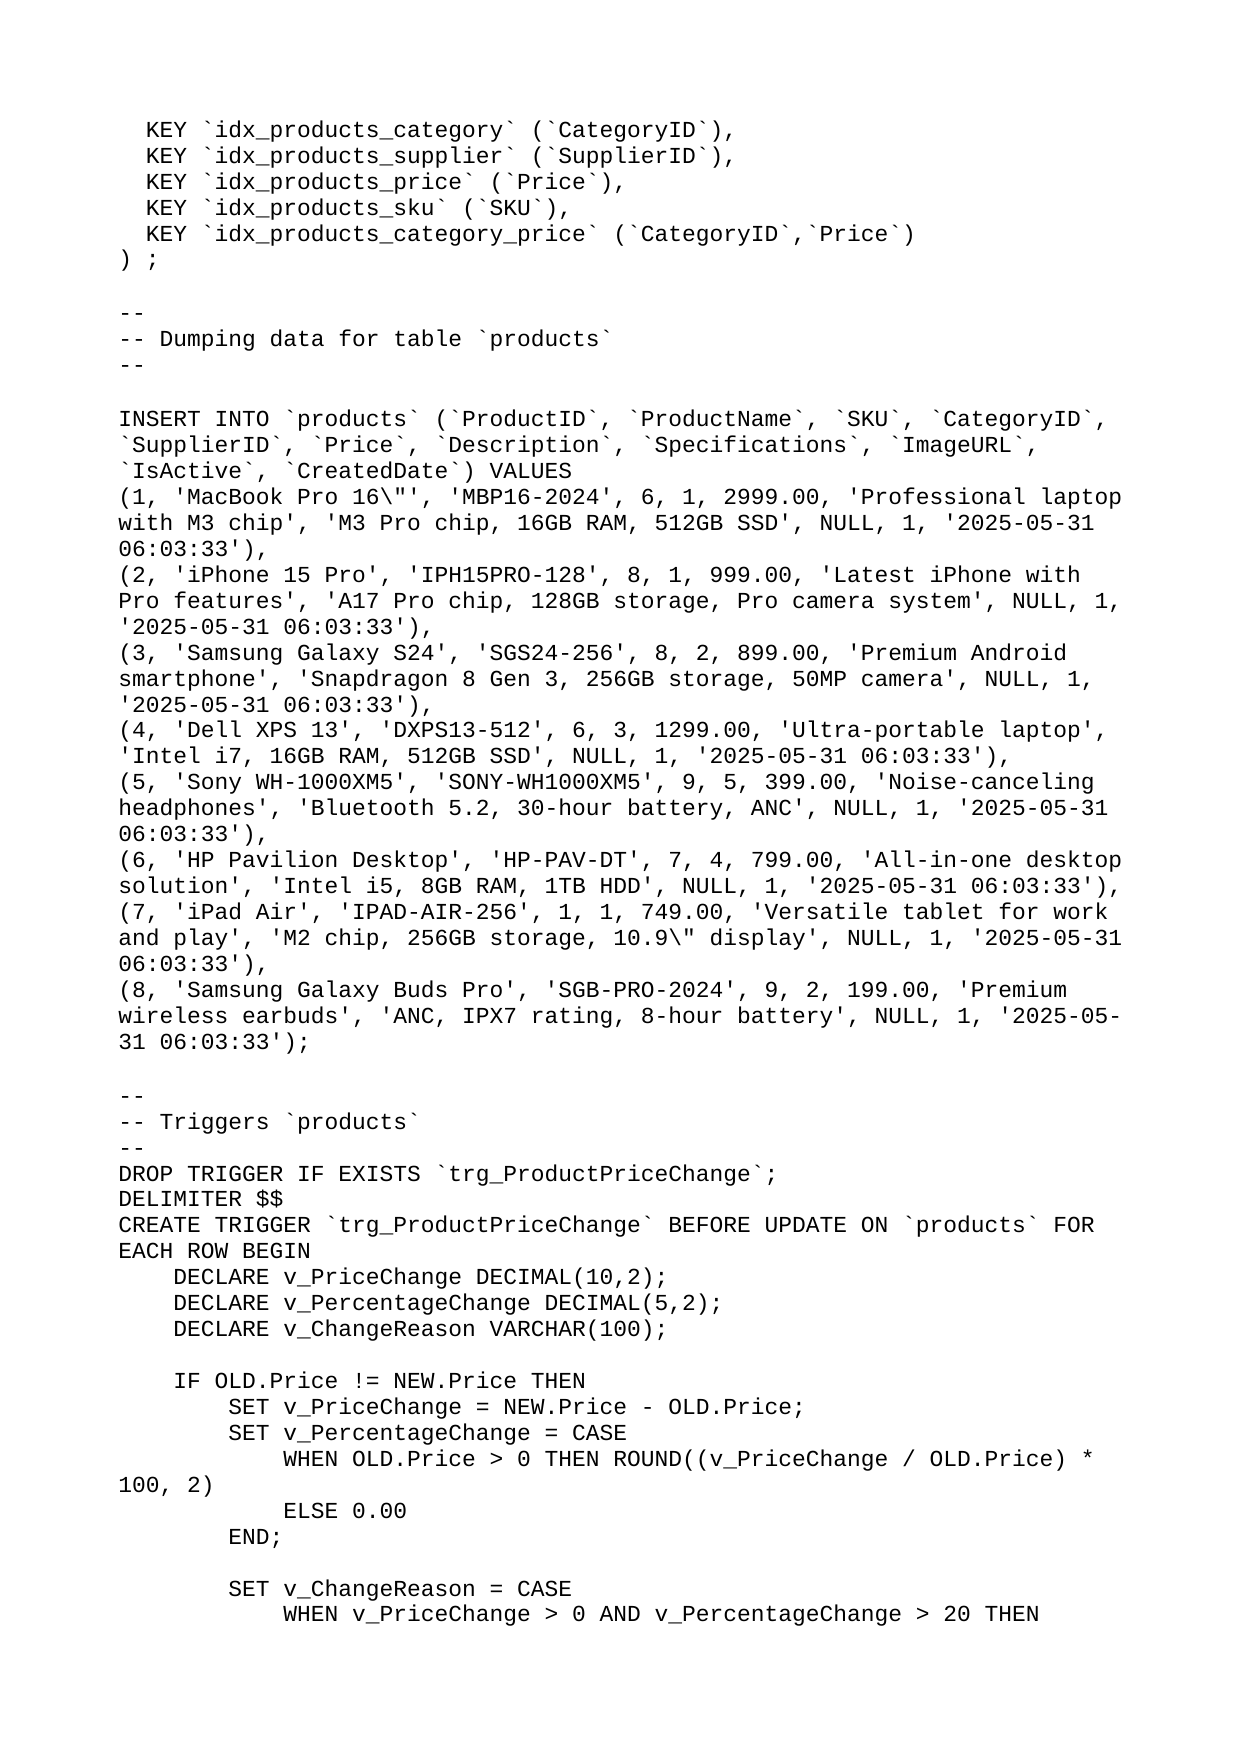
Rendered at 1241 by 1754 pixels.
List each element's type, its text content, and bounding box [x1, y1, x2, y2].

text (7, 'iPad Air', 'IPAD-AIR-256', 1, 1, 749.00, 'Versatile tablet for work and play', 'M2 chip, 256GB storage, 10.9\" display', NULL, 1, '2025-05-31 06:03:33'), [118, 900, 1122, 978]
text DECLARE v_ChangeReason VARCHAR(100); [118, 1317, 1122, 1343]
text KEY `idx_products_supplier` (`SupplierID`), [118, 144, 1122, 170]
text (1, 'MacBook Pro 16\"', 'MBP16-2024', 6, 1, 2999.00, 'Professional laptop with M3 chip', 'M3 Pro chip, 16GB RAM, 512GB SSD', NULL, 1, '2025-05-31 06:03:33'), [118, 485, 1122, 563]
text -- [118, 1136, 1122, 1162]
text -- [118, 354, 1122, 379]
text KEY `idx_products_category_price` (`CategoryID`,`Price`) [118, 222, 1122, 248]
text KEY `idx_products_price` (`Price`), [118, 170, 1122, 196]
text END; [118, 1525, 1122, 1551]
text DECLARE v_PercentageChange DECIMAL(5,2); [118, 1292, 1122, 1317]
text (4, 'Dell XPS 13', 'DXPS13-512', 6, 3, 1299.00, 'Ultra-portable laptop', 'Intel i7, 16GB RAM, 512GB SSD', NULL, 1, '2025-05-31 06:03:33'), [118, 719, 1122, 771]
text -- Dumping data for table `products` [118, 328, 1122, 354]
text DELIMITER $$ [118, 1188, 1122, 1214]
text (8, 'Samsung Galaxy Buds Pro', 'SGB-PRO-2024', 9, 2, 199.00, 'Premium wireless earbuds', 'ANC, IPX7 rating, 8-hour battery', NULL, 1, '2025-05-31 06:03:33'); [118, 978, 1122, 1056]
text -- Triggers `products` [118, 1110, 1122, 1136]
text SET v_PercentageChange = CASE [118, 1421, 1122, 1447]
text WHEN v_PriceChange > 0 AND v_PercentageChange > 20 THEN [118, 1603, 1122, 1629]
text -- [118, 1084, 1122, 1110]
text CREATE TRIGGER `trg_ProductPriceChange` BEFORE UPDATE ON `products` FOR EACH ROW BEGIN [118, 1214, 1122, 1266]
text -- [118, 302, 1122, 328]
text (2, 'iPhone 15 Pro', 'IPH15PRO-128', 8, 1, 999.00, 'Latest iPhone with Pro features', 'A17 Pro chip, 128GB storage, Pro camera system', NULL, 1, '2025-05-31 06:03:33'), [118, 563, 1122, 641]
text SET v_PriceChange = NEW.Price - OLD.Price; [118, 1395, 1122, 1421]
text (5, 'Sony WH-1000XM5', 'SONY-WH1000XM5', 9, 5, 399.00, 'Noise-canceling headphones', 'Bluetooth 5.2, 30-hour battery, ANC', NULL, 1, '2025-05-31 06:03:33'), [118, 771, 1122, 848]
text DROP TRIGGER IF EXISTS `trg_ProductPriceChange`; [118, 1162, 1122, 1188]
text KEY `idx_products_category` (`CategoryID`), [118, 118, 1122, 144]
text DECLARE v_PriceChange DECIMAL(10,2); [118, 1266, 1122, 1292]
text WHEN OLD.Price > 0 THEN ROUND((v_PriceChange / OLD.Price) * 100, 2) [118, 1447, 1122, 1499]
text KEY `idx_products_sku` (`SKU`), [118, 196, 1122, 222]
text INSERT INTO `products` (`ProductID`, `ProductName`, `SKU`, `CategoryID`, `SupplierID`, `Price`, `Description`, `Specifications`, `ImageURL`, `IsActive`, `CreatedDate`) VALUES [118, 408, 1122, 485]
text (3, 'Samsung Galaxy S24', 'SGS24-256', 8, 2, 899.00, 'Premium Android smartphone', 'Snapdragon 8 Gen 3, 256GB storage, 50MP camera', NULL, 1, '2025-05-31 06:03:33'), [118, 641, 1122, 719]
text SET v_ChangeReason = CASE [118, 1577, 1122, 1603]
text ELSE 0.00 [118, 1499, 1122, 1525]
text (6, 'HP Pavilion Desktop', 'HP-PAV-DT', 7, 4, 799.00, 'All-in-one desktop solution', 'Intel i5, 8GB RAM, 1TB HDD', NULL, 1, '2025-05-31 06:03:33'), [118, 848, 1122, 900]
text IF OLD.Price != NEW.Price THEN [118, 1369, 1122, 1395]
text ) ; [118, 248, 1122, 274]
